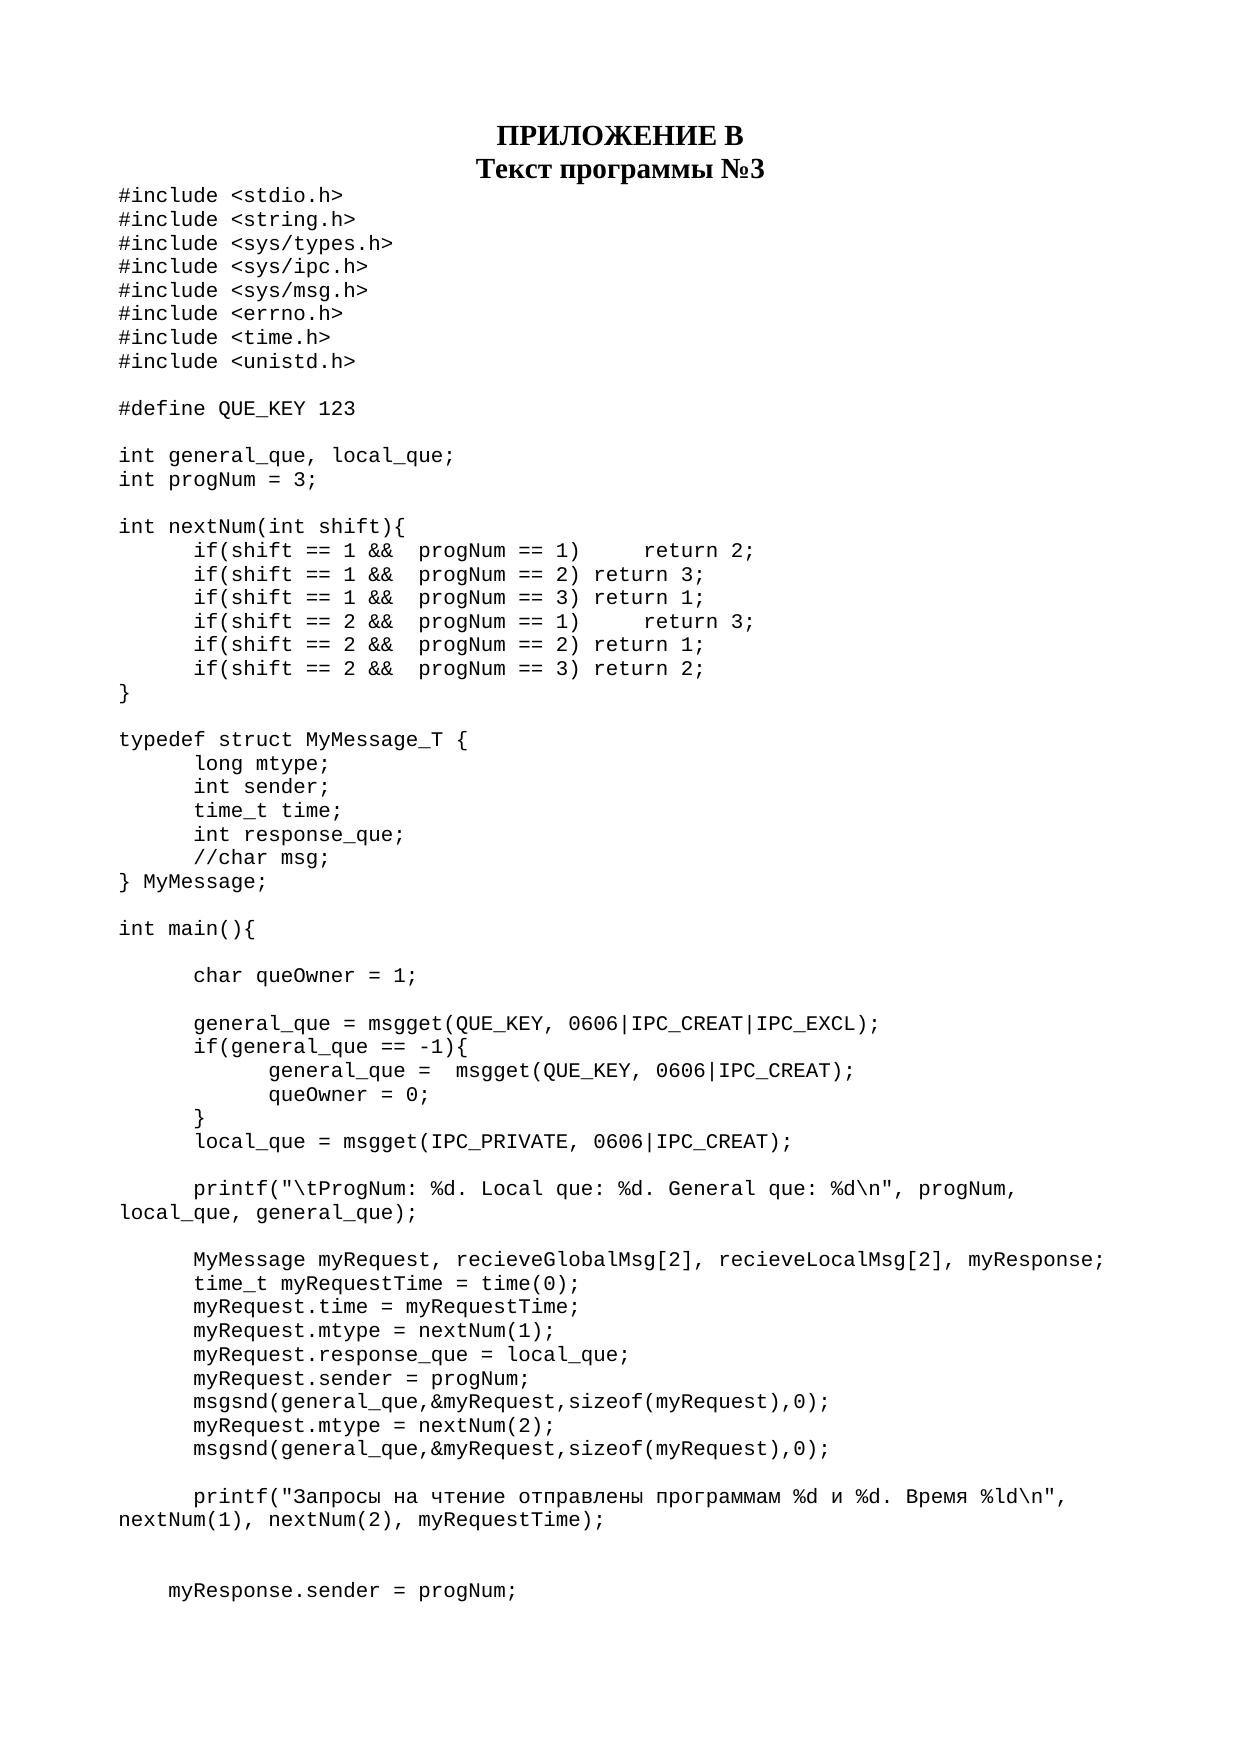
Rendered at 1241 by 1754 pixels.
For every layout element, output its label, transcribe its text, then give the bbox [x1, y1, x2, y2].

text if(general_que == -1){ [118, 1036, 1122, 1060]
text } [118, 1107, 1122, 1131]
text int nextNum(int shift){ [118, 516, 1122, 540]
text if(shift == 1 && progNum == 2) return 3; [118, 563, 1122, 587]
text int main(){ [118, 918, 1122, 942]
text int general_que, local_que; [118, 445, 1122, 469]
text #include <sys/types.h> [118, 232, 1122, 256]
text } MyMessage; [118, 871, 1122, 894]
text int response_que; [118, 824, 1122, 847]
text myRequest.response_que = local_que; [118, 1344, 1122, 1367]
text #include <sys/ipc.h> [118, 256, 1122, 280]
text #include <errno.h> [118, 303, 1122, 327]
text if(shift == 1 && progNum == 1) return 2; [118, 540, 1122, 563]
text if(shift == 2 && progNum == 3) return 2; [118, 658, 1122, 682]
text #include <unistd.h> [118, 351, 1122, 374]
text general_que = msgget(QUE_KEY, 0606|IPC_CREAT); [118, 1060, 1122, 1084]
text #include <stdio.h> [118, 185, 1122, 209]
text MyMessage myRequest, recieveGlobalMsg[2], recieveLocalMsg[2], myResponse; [118, 1249, 1122, 1273]
text msgsnd(general_que,&myRequest,sizeof(myRequest),0); [118, 1438, 1122, 1462]
text printf("\tProgNum: %d. Local que: %d. General que: %d\n", progNum, local_que, general_que); [118, 1178, 1122, 1226]
text printf("Запросы на чтение отправлены программам %d и %d. Время %ld\n", nextNum(1), nextNum(2), myRequestTime); [118, 1486, 1122, 1533]
text if(shift == 2 && progNum == 2) return 1; [118, 634, 1122, 658]
text typedef struct MyMessage_T { [118, 729, 1122, 753]
text if(shift == 2 && progNum == 1) return 3; [118, 611, 1122, 634]
text time_t myRequestTime = time(0); [118, 1273, 1122, 1297]
text #include <string.h> [118, 209, 1122, 232]
text int sender; [118, 776, 1122, 800]
text msgsnd(general_que,&myRequest,sizeof(myRequest),0); [118, 1391, 1122, 1415]
text ПРИЛОЖЕНИЕ В [118, 118, 1122, 152]
text int progNum = 3; [118, 469, 1122, 493]
text local_que = msgget(IPC_PRIVATE, 0606|IPC_CREAT); [118, 1131, 1122, 1155]
text myRequest.time = myRequestTime; [118, 1297, 1122, 1320]
text myResponse.sender = progNum; [118, 1580, 1122, 1604]
text long mtype; [118, 753, 1122, 776]
text //char msg; [118, 847, 1122, 871]
text } [118, 682, 1122, 705]
text Текст программы №3 [118, 152, 1122, 185]
text #include <time.h> [118, 327, 1122, 351]
text myRequest.sender = progNum; [118, 1367, 1122, 1391]
text queOwner = 0; [118, 1084, 1122, 1107]
text #include <sys/msg.h> [118, 280, 1122, 303]
text myRequest.mtype = nextNum(1); [118, 1320, 1122, 1344]
text #define QUE_KEY 123 [118, 398, 1122, 422]
text char queOwner = 1; [118, 966, 1122, 989]
text if(shift == 1 && progNum == 3) return 1; [118, 587, 1122, 611]
text myRequest.mtype = nextNum(2); [118, 1415, 1122, 1438]
text time_t time; [118, 800, 1122, 824]
text general_que = msgget(QUE_KEY, 0606|IPC_CREAT|IPC_EXCL); [118, 1013, 1122, 1036]
